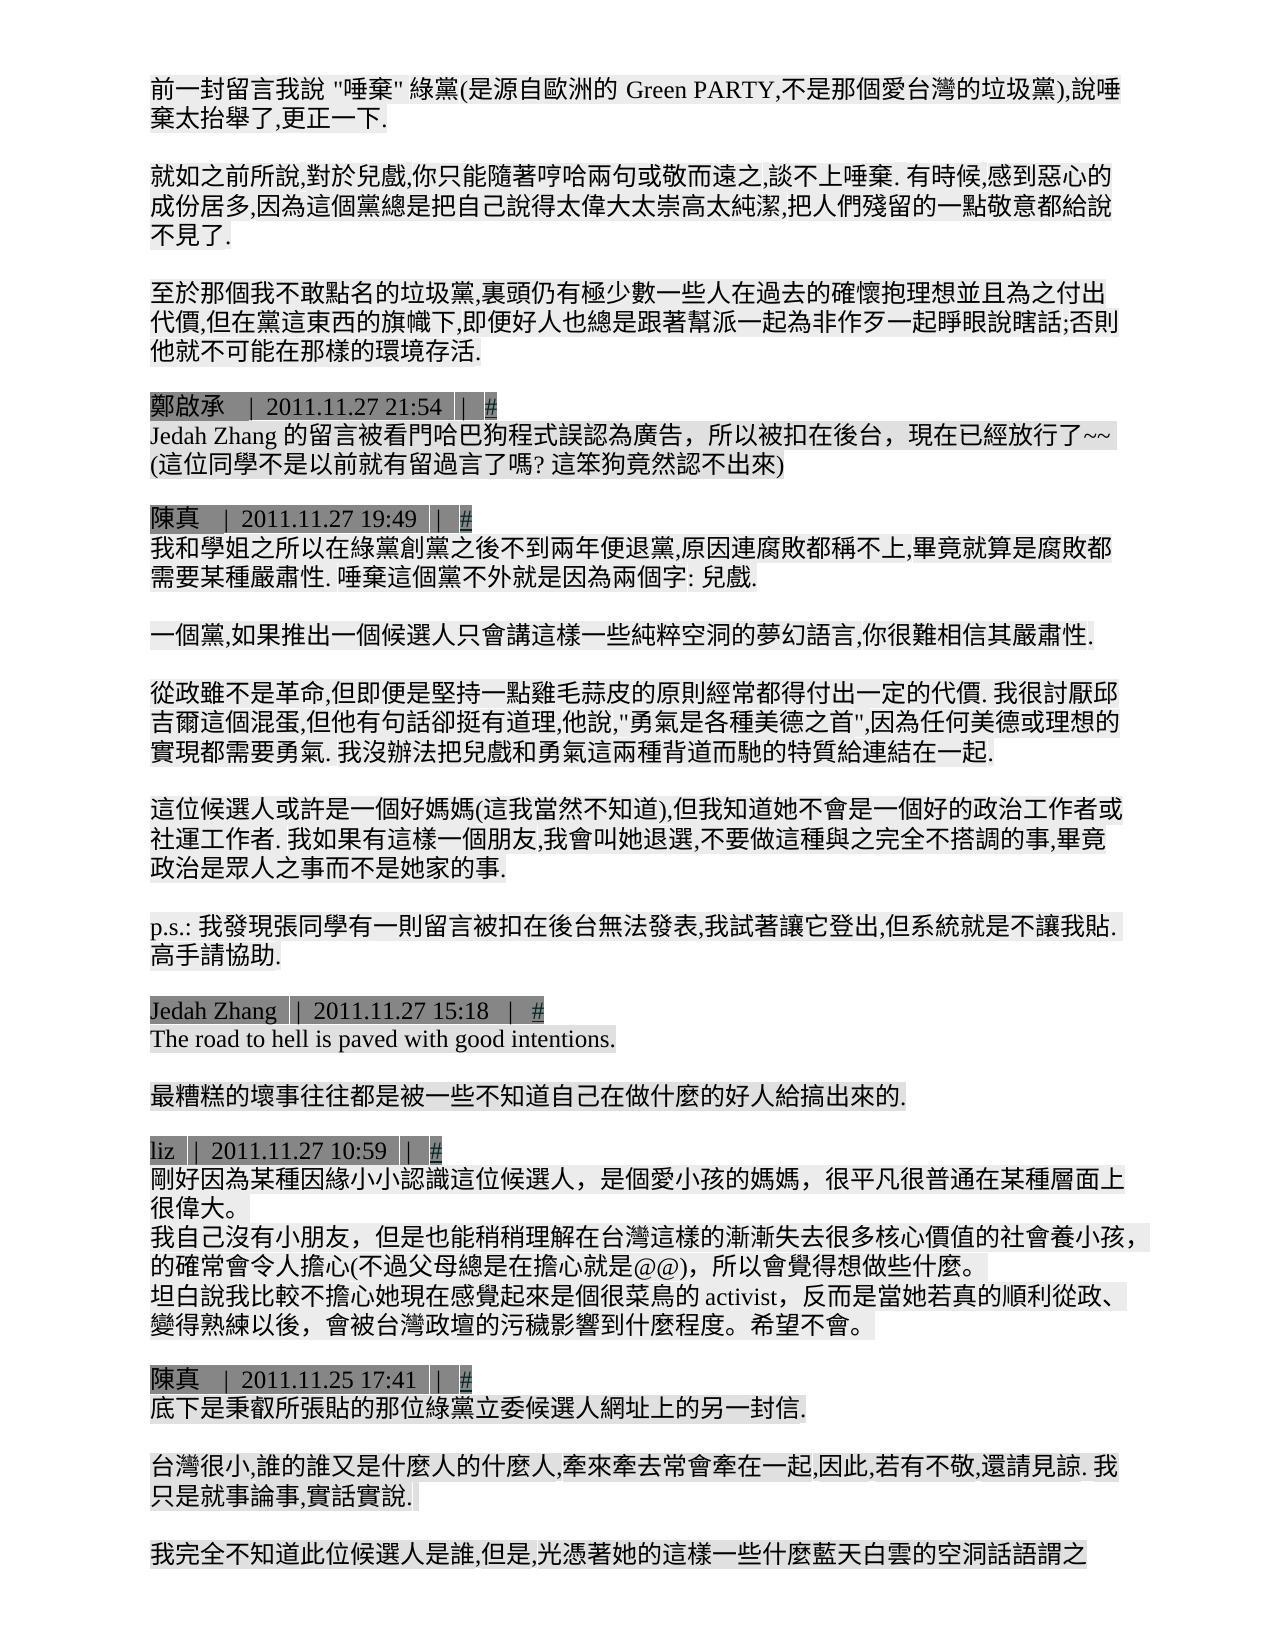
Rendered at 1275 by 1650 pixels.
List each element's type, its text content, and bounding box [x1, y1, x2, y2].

text 我和學姐之所以在綠黨創黨之後不到兩年便退黨,原因連腐敗都稱不上,畢竟就算是腐敗都需要某種嚴肅性. 唾棄這個黨不外就是因為兩個字: 兒戲. 一個黨,如果推出一個候選人只會講這樣一些純粹空洞的夢幻語言,你很難相信其嚴肅性. 從政雖不是革命,但即便是堅持一點雞毛蒜皮的原則經常都得付出一定的代價. 我很討厭邱吉爾這個混蛋,但他有句話卻挺有道理,他說,"勇氣是各種美德之首",因為任何美德或理想的實現都需要勇氣. 我沒辦法把兒戲和勇氣這兩種背道而馳的特質給連結在一起. 這位候選人或許是一個好媽媽(這我當然不知道),但我知道她不會是一個好的政治工作者或社運工作者. 我如果有這樣一個朋友,我會叫她退選,不要做這種與之完全不搭調的事,畢竟政治是眾人之事而不是她家的事. p.s.: 我發現張同學有一則留言被扣在後台無法發表,我試著讓它登出,但系統就是不讓我貼. 高手請協助. [150, 534, 1125, 971]
text Jedah Zhang | 2011.11.27 15:18 | # [150, 996, 1125, 1024]
text The road to hell is paved with good intentions. 最糟糕的壞事往往都是被一些不知道自己在做什麼的好人給搞出來的. [150, 1024, 1125, 1111]
text 鄭啟承 | 2011.11.27 21:54 | # [150, 392, 1125, 421]
text liz | 2011.11.27 10:59 | # [150, 1136, 1125, 1165]
text 陳真 | 2011.11.27 19:49 | # [150, 504, 1125, 534]
text 剛好因為某種因緣小小認識這位候選人，是個愛小孩的媽媽，很平凡很普通在某種層面上很偉大。 我自己沒有小朋友，但是也能稍稍理解在台灣這樣的漸漸失去很多核心價值的社會養小孩，的確常會令人擔心(不過父母總是在擔心就是@@)，所以會覺得想做些什麼。 坦白說我比較不擔心她現在感覺起來是個很菜鳥的activist，反而是當她若真的順利從政、變得熟練以後，會被台灣政壇的污穢影響到什麼程度。希望不會。 [150, 1165, 1125, 1340]
text Jedah Zhang 的留言被看門哈巴狗程式誤認為廣告，所以被扣在後台，現在已經放行了~~ (這位同學不是以前就有留過言了嗎? 這笨狗竟然認不出來) [150, 421, 1125, 479]
text 前一封留言我說 "唾棄" 綠黨(是源自歐洲的 Green PARTY,不是那個愛台灣的垃圾黨),說唾棄太抬舉了,更正一下. 就如之前所說,對於兒戲,你只能隨著哼哈兩句或敬而遠之,談不上唾棄. 有時候,感到惡心的成份居多,因為這個黨總是把自己說得太偉大太崇高太純潔,把人們殘留的一點敬意都給說不見了. 至於那個我不敢點名的垃圾黨,裏頭仍有極少數一些人在過去的確懷抱理想並且為之付出代價,但在黨這東西的旗幟下,即便好人也總是跟著幫派一起為非作歹一起睜眼說瞎話;否則他就不可能在那樣的環境存活. [150, 75, 1125, 367]
text 陳真 | 2011.11.25 17:41 | # [150, 1365, 1125, 1394]
text 底下是秉叡所張貼的那位綠黨立委候選人網址上的另一封信. 台灣很小,誰的誰又是什麼人的什麼人,牽來牽去常會牽在一起,因此,若有不敬,還請見諒. 我只是就事論事,實話實說. 我完全不知道此位候選人是誰,但是,光憑著她的這樣一些什麼藍天白雲的空洞話語謂之 [150, 1394, 1125, 1569]
